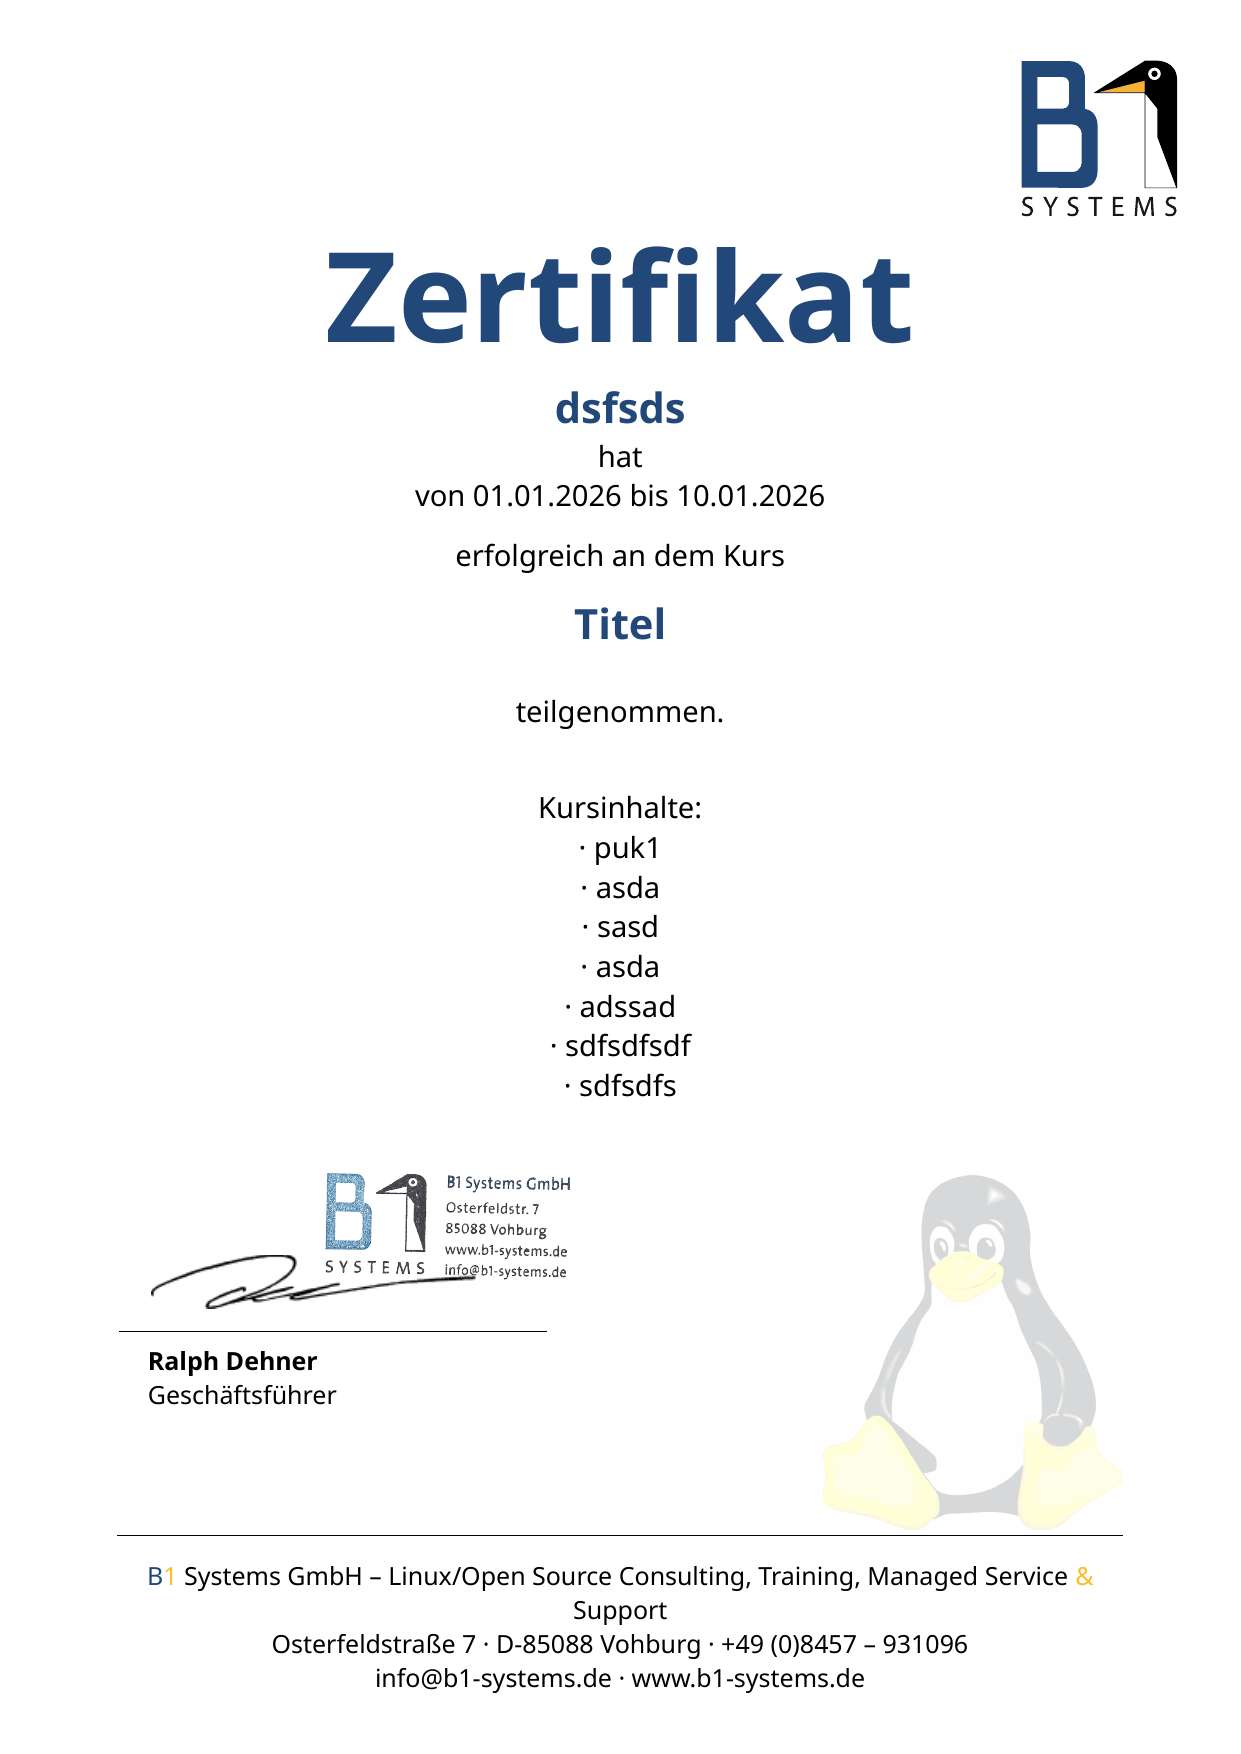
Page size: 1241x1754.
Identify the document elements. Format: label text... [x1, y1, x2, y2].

text Geschäftsführer [148, 1377, 822, 1412]
text Zertifikat [118, 209, 1122, 379]
text hat [118, 436, 1122, 476]
text · puk1 · asda · sasd · asda · adssad · sdfsdfsdf · sdfsdfs [118, 827, 1122, 1105]
text erfolgreich an dem Kurs [118, 535, 1122, 575]
picture [151, 1153, 597, 1309]
text Ralph Dehner [148, 1343, 822, 1377]
text dsfsds [118, 379, 1122, 436]
text Titel [118, 595, 1122, 651]
text teilgenommen. [118, 691, 1122, 731]
text von 01.01.2026 bis 10.01.2026 [118, 476, 1122, 515]
text Kursinhalte: [118, 788, 1122, 827]
